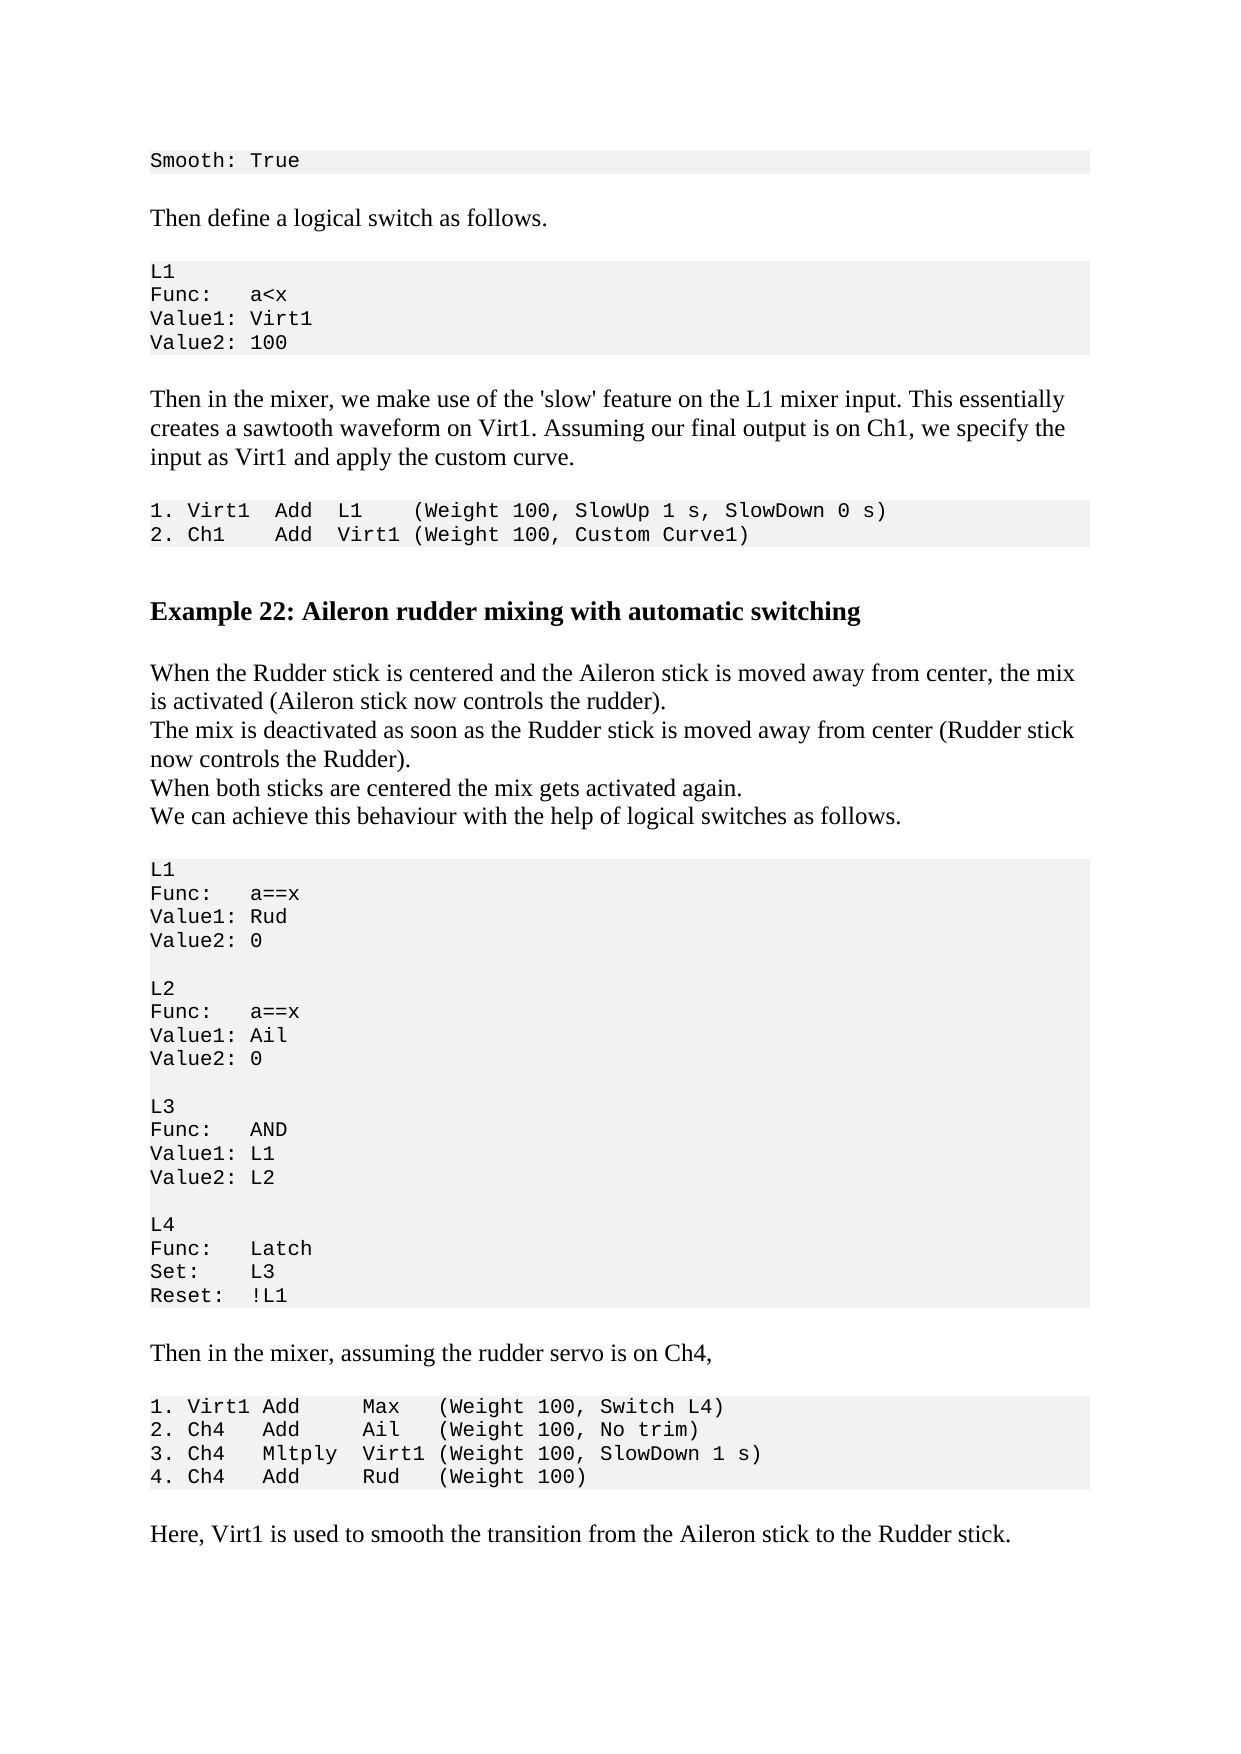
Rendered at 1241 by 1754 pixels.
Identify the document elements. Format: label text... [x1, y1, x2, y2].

text 2. Ch1 Add Virt1 (Weight 100, Custom Curve1) [150, 523, 1090, 547]
text Value1: Virt1 [150, 308, 1090, 332]
text Here, Virt1 is used to smooth the transition from the Aileron stick to the Rudder stick. [150, 1519, 1090, 1548]
text Value2: 100 [150, 332, 1090, 355]
text Set: L3 [150, 1261, 1090, 1285]
text L3 [150, 1096, 1090, 1119]
text Value2: 0 [150, 1048, 1090, 1072]
text Func: AND [150, 1119, 1090, 1143]
text L2 [150, 977, 1090, 1001]
text Func: Latch [150, 1238, 1090, 1261]
text L1 [150, 261, 1090, 284]
text Then in the mixer, assuming the rudder servo is on Ch4, [150, 1338, 1090, 1366]
text Value1: Ail [150, 1025, 1090, 1048]
text 2. Ch4 Add Ail (Weight 100, No trim) [150, 1419, 1090, 1443]
text 3. Ch4 Mltply Virt1 (Weight 100, SlowDown 1 s) [150, 1443, 1090, 1467]
text Func: a<x [150, 284, 1090, 308]
text 4. Ch4 Add Rud (Weight 100) [150, 1467, 1090, 1490]
text Value2: L2 [150, 1167, 1090, 1190]
text L4 [150, 1214, 1090, 1238]
text Func: a==x [150, 883, 1090, 907]
text Value1: Rud [150, 907, 1090, 930]
text 1. Virt1 Add L1 (Weight 100, SlowUp 1 s, SlowDown 0 s) [150, 500, 1090, 523]
text Smooth: True [150, 150, 1090, 174]
text Value1: L1 [150, 1143, 1090, 1167]
text Value2: 0 [150, 930, 1090, 954]
text Then in the mixer, we make use of the 'slow' feature on the L1 mixer input. This essentially creates a sawtooth waveform on Virt1. Assuming our final output is on Ch1, we specify the input as Virt1 and apply the custom curve. [150, 384, 1090, 471]
text 1. Virt1 Add Max (Weight 100, Switch L4) [150, 1396, 1090, 1419]
subtitle Example 22: Aileron rudder mixing with automatic switching [150, 595, 1090, 626]
text Then define a logical switch as follows. [150, 203, 1090, 232]
text When the Rudder stick is centered and the Aileron stick is moved away from center, the mix is activated (Aileron stick now controls the rudder). The mix is deactivated as soon as the Rudder stick is moved away from center (Rudder stick now controls the Rudder). When both sticks are centered the mix gets activated again. We can achieve this behaviour with the help of logical switches as follows. [150, 658, 1090, 830]
text Func: a==x [150, 1001, 1090, 1025]
text L1 [150, 859, 1090, 883]
text Reset: !L1 [150, 1285, 1090, 1308]
